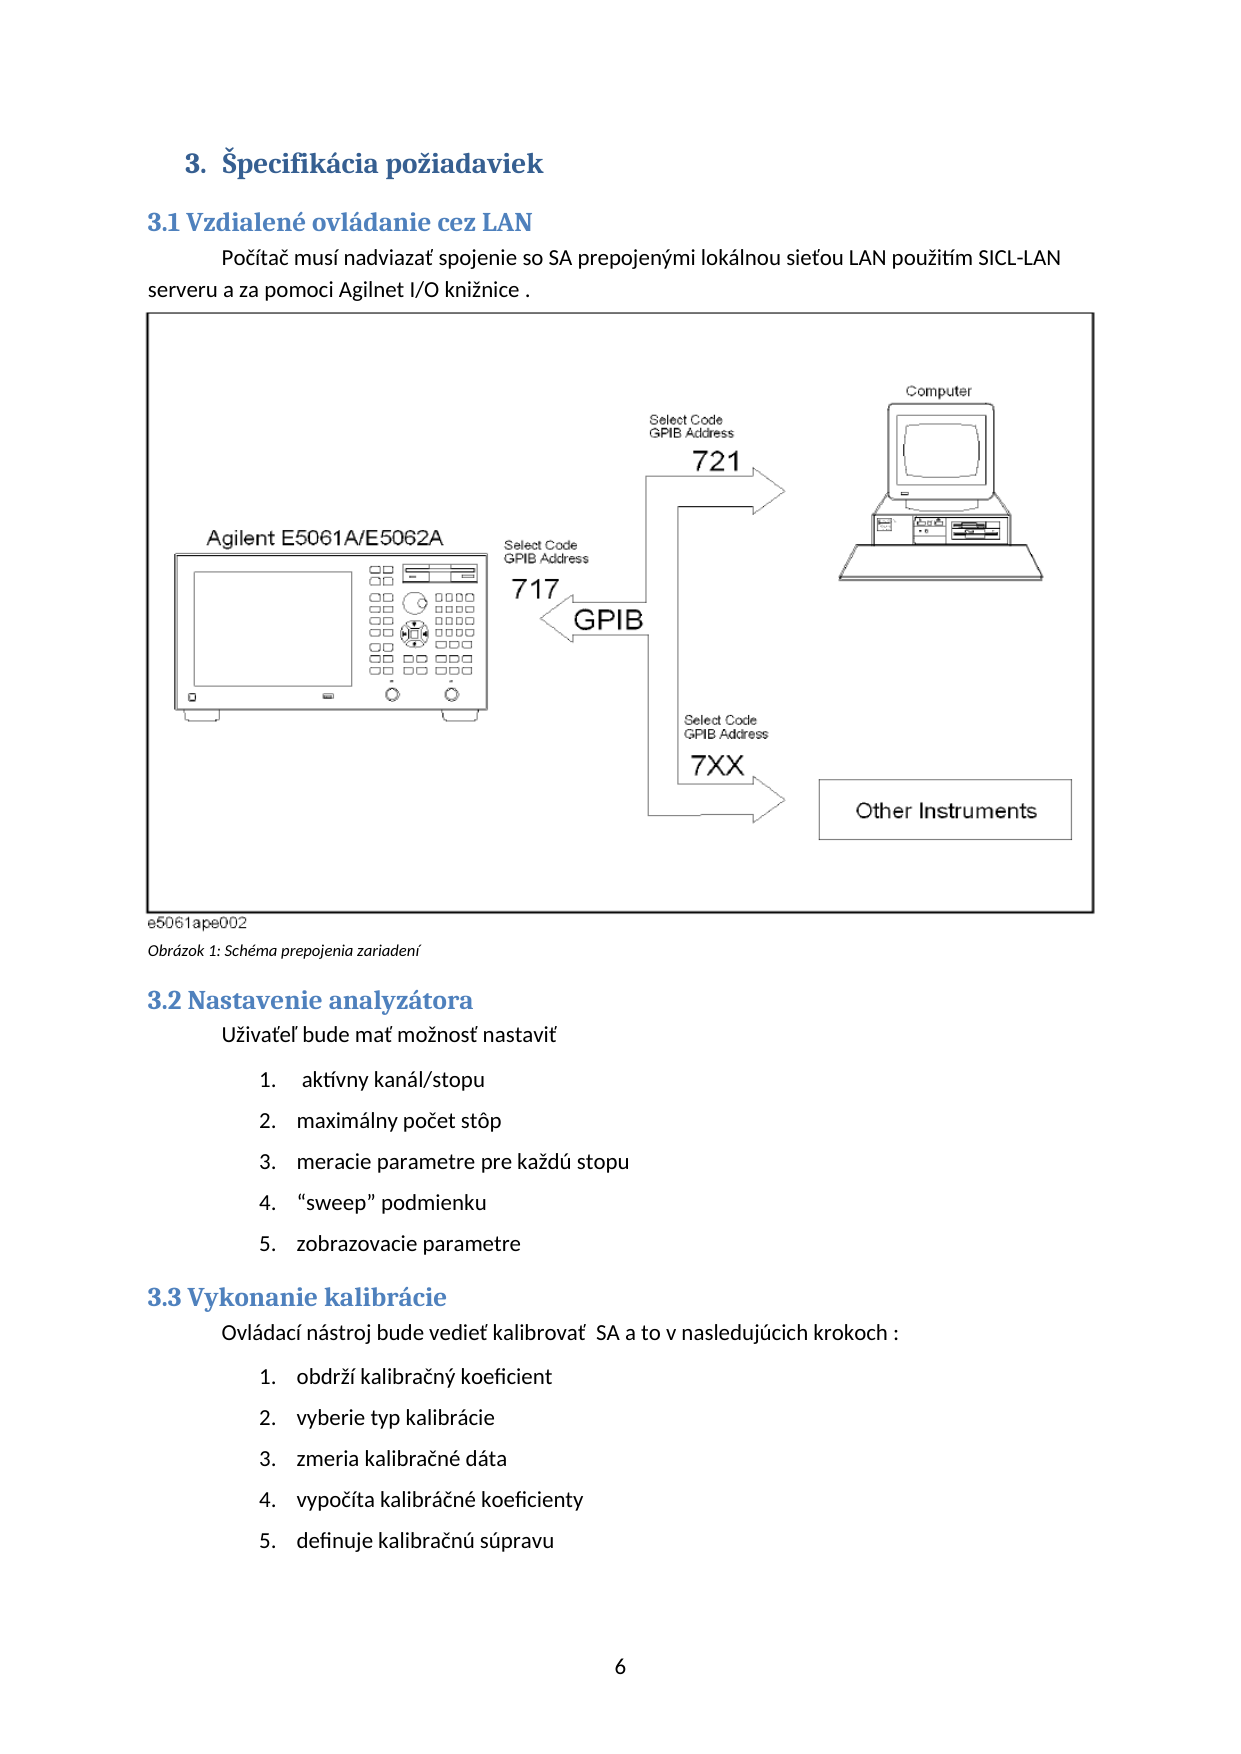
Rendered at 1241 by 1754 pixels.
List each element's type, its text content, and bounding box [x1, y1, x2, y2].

subtitle 3.2 Nastavenie analyzátora [148, 985, 1093, 1016]
list zobrazovacie parametre [259, 1229, 1093, 1257]
list “sweep” podmienku [259, 1188, 1093, 1216]
text Ovládací nástroj bude vedieť kalibrovať SA a to v nasledujúcich krokoch : [148, 1318, 1093, 1346]
text Uživaťeľ bude mať možnosť nastaviť [148, 1021, 1093, 1048]
list vyberie typ kalibrácie [259, 1403, 1093, 1431]
list aktívny kanál/stopu [259, 1065, 1093, 1093]
list obdrží kalibračný koeficient [259, 1362, 1093, 1390]
text Obrázok 1: Schéma prepojenia zariadení [148, 938, 1093, 961]
subtitle 3.1 Vzdialené ovládanie cez LAN [148, 207, 1093, 238]
list meracie parametre pre každú stopu [259, 1147, 1093, 1175]
subtitle 3.3 Vykonanie kalibrácie [148, 1282, 1093, 1313]
list maximálny počet stôp [259, 1106, 1093, 1134]
picture [139, 306, 1112, 938]
list vypočíta kalibráčné koeficienty [259, 1485, 1093, 1513]
text Počítač musí nadviazať spojenie so SA prepojenými lokálnou sieťou LAN použitím SICL-LAN serveru a za pomoci Agilnet I/O knižnice . [148, 243, 1093, 303]
list definuje kalibračnú súpravu [259, 1526, 1093, 1554]
subtitle Špecifikácia požiadaviek [185, 148, 1093, 181]
list zmeria kalibračné dáta [259, 1444, 1093, 1472]
